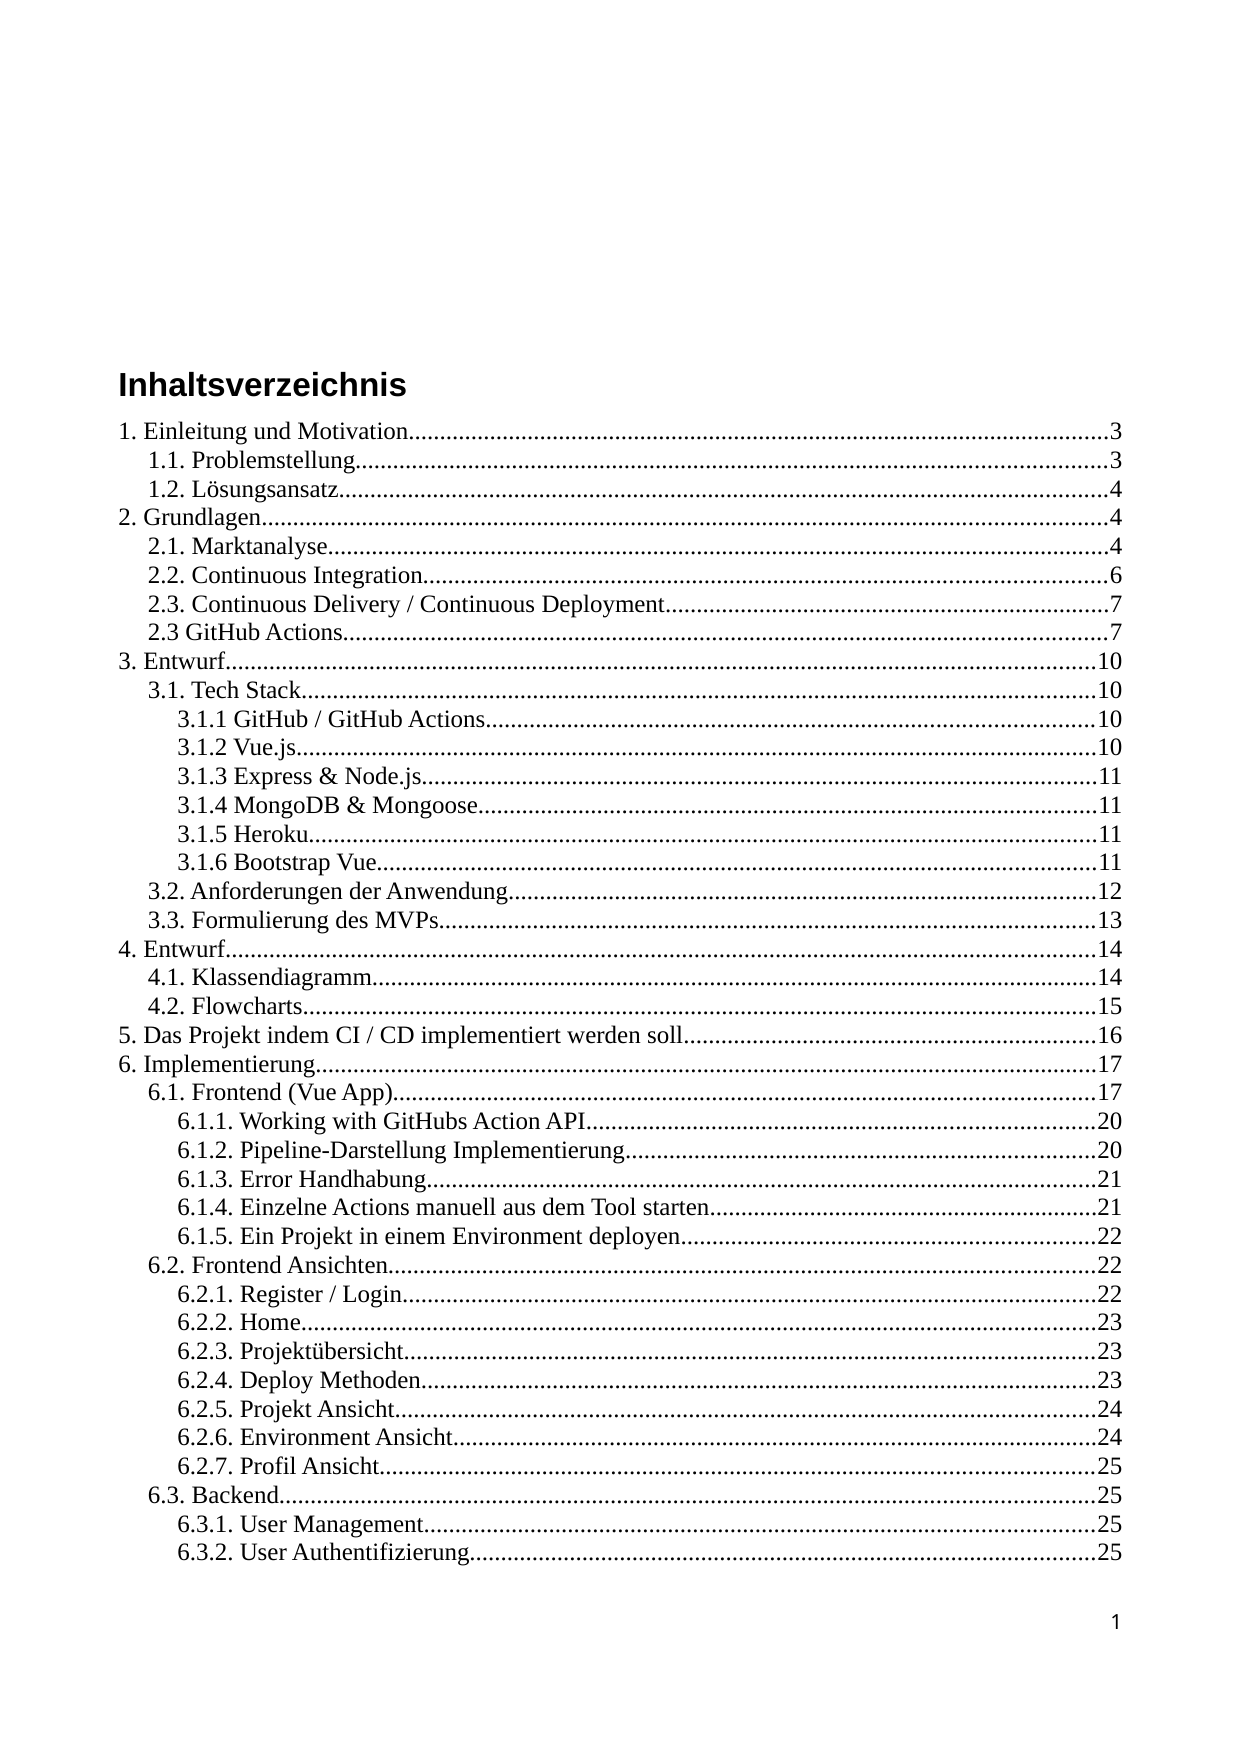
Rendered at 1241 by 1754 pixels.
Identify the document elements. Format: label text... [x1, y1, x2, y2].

text 5. Das Projekt indem CI / CD implementiert werden soll 16 [118, 1020, 1122, 1049]
text 4.1. Klassendiagramm 14 [148, 962, 1122, 991]
text 6.1. Frontend (Vue App) 17 [148, 1077, 1122, 1106]
text 2. Grundlagen 4 [118, 502, 1122, 531]
text 3.3. Formulierung des MVPs 13 [148, 905, 1122, 934]
text 6.1.4. Einzelne Actions manuell aus dem Tool starten 21 [177, 1192, 1122, 1221]
text 1.1. Problemstellung 3 [148, 445, 1122, 474]
text 6.2.2. Home 23 [177, 1307, 1122, 1336]
text 2.3. Continuous Delivery / Continuous Deployment 7 [148, 589, 1122, 617]
text 6.2.6. Environment Ansicht 24 [177, 1422, 1122, 1451]
text 3.1. Tech Stack 10 [148, 675, 1122, 704]
text 3.2. Anforderungen der Anwendung 12 [148, 876, 1122, 905]
text 6.2. Frontend Ansichten 22 [148, 1250, 1122, 1279]
text 4.2. Flowcharts 15 [148, 991, 1122, 1020]
text 1. Einleitung und Motivation 3 [118, 416, 1122, 445]
text 6.1.3. Error Handhabung 21 [177, 1164, 1122, 1192]
text 2.3 GitHub Actions 7 [148, 617, 1122, 646]
text 3.1.2 Vue.js 10 [177, 732, 1122, 761]
text 6.1.5. Ein Projekt in einem Environment deployen 22 [177, 1221, 1122, 1250]
text 6.3. Backend 25 [148, 1480, 1122, 1509]
text 4. Entwurf 14 [118, 934, 1122, 962]
text 6.1.1. Working with GitHubs Action API 20 [177, 1106, 1122, 1135]
text 3.1.5 Heroku 11 [177, 819, 1122, 847]
text 6.2.4. Deploy Methoden 23 [177, 1365, 1122, 1394]
text 6. Implementierung 17 [118, 1049, 1122, 1077]
text 6.2.7. Profil Ansicht 25 [177, 1451, 1122, 1480]
text 3.1.4 MongoDB & Mongoose 11 [177, 790, 1122, 819]
text 3.1.3 Express & Node.js 11 [177, 761, 1122, 790]
text 6.2.3. Projektübersicht 23 [177, 1336, 1122, 1365]
text 3.1.1 GitHub / GitHub Actions 10 [177, 704, 1122, 732]
text 3. Entwurf 10 [118, 646, 1122, 675]
text 6.2.1. Register / Login 22 [177, 1279, 1122, 1307]
subtitle Inhaltsverzeichnis [118, 365, 1122, 404]
text 2.2. Continuous Integration 6 [148, 560, 1122, 589]
text 1.2. Lösungsansatz 4 [148, 474, 1122, 502]
text 2.1. Marktanalyse 4 [148, 531, 1122, 560]
text 6.3.1. User Management 25 [177, 1509, 1122, 1537]
text 6.3.2. User Authentifizierung 25 [177, 1537, 1122, 1566]
text 6.2.5. Projekt Ansicht 24 [177, 1394, 1122, 1422]
text 6.1.2. Pipeline-Darstellung Implementierung 20 [177, 1135, 1122, 1164]
text 3.1.6 Bootstrap Vue 11 [177, 847, 1122, 876]
